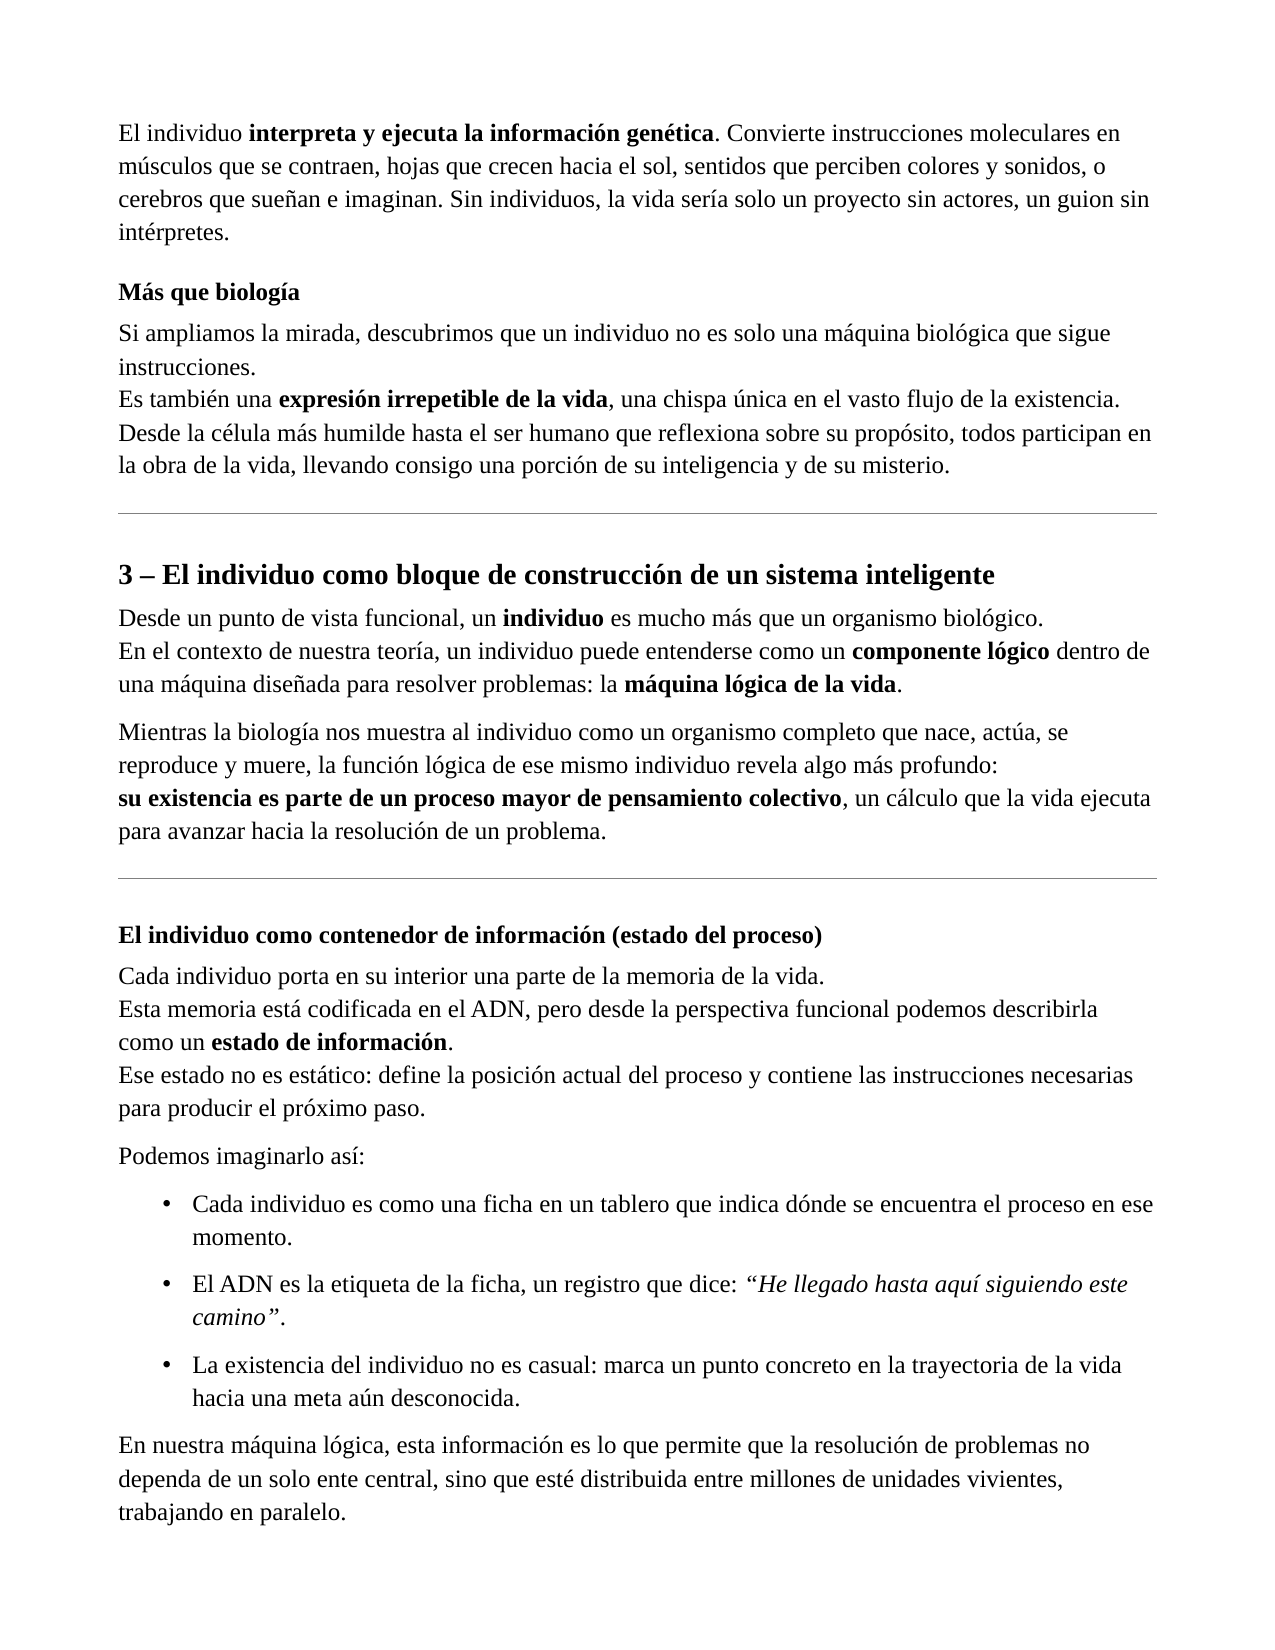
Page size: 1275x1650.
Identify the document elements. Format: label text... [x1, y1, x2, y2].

text Si ampliamos la mirada, descubrimos que un individuo no es solo una máquina biológica que sigue instrucciones. Es también una expresión irrepetible de la vida, una chispa única en el vasto flujo de la existencia. Desde la célula más humilde hasta el ser humano que reflexiona sobre su propósito, todos participan en la obra de la vida, llevando consigo una porción de su inteligencia y de su misterio. [118, 318, 1157, 479]
text El individuo interpreta y ejecuta la información genética. Convierte instrucciones moleculares en músculos que se contraen, hojas que crecen hacia el sol, sentidos que perciben colores y sonidos, o cerebros que sueñan e imaginan. Sin individuos, la vida sería solo un proyecto sin actores, un guion sin intérpretes. [118, 118, 1157, 246]
text Cada individuo porta en su interior una parte de la memoria de la vida. Esta memoria está codificada en el ADN, pero desde la perspectiva funcional podemos describirla como un estado de información. Ese estado no es estático: define la posición actual del proceso y contiene las instrucciones necesarias para producir el próximo paso. [118, 961, 1157, 1122]
text Podemos imaginarlo así: [118, 1141, 1157, 1170]
text Mientras la biología nos muestra al individuo como un organismo completo que nace, actúa, se reproduce y muere, la función lógica de ese mismo individuo revela algo más profundo: su existencia es parte de un proceso mayor de pensamiento colectivo, un cálculo que la vida ejecuta para avanzar hacia la resolución de un problema. [118, 717, 1157, 844]
list El ADN es la etiqueta de la ficha, un registro que dice: “He llegado hasta aquí siguiendo este camino”. [162, 1269, 1157, 1331]
list La existencia del individuo no es casual: marca un punto concreto en la trayectoria de la vida hacia una meta aún desconocida. [162, 1350, 1157, 1412]
subtitle Más que biología [118, 277, 1157, 306]
subtitle El individuo como contenedor de información (estado del proceso) [118, 920, 1157, 949]
text Desde un punto de vista funcional, un individuo es mucho más que un organismo biológico. En el contexto de nuestra teoría, un individuo puede entenderse como un componente lógico dentro de una máquina diseñada para resolver problemas: la máquina lógica de la vida. [118, 603, 1157, 698]
list Cada individuo es como una ficha en un tablero que indica dónde se encuentra el proceso en ese momento. [162, 1189, 1157, 1251]
text En nuestra máquina lógica, esta información es lo que permite que la resolución de problemas no dependa de un solo ente central, sino que esté distribuida entre millones de unidades vivientes, trabajando en paralelo. [118, 1431, 1157, 1525]
subtitle 3 – El individuo como bloque de construcción de un sistema inteligente [118, 557, 1157, 591]
